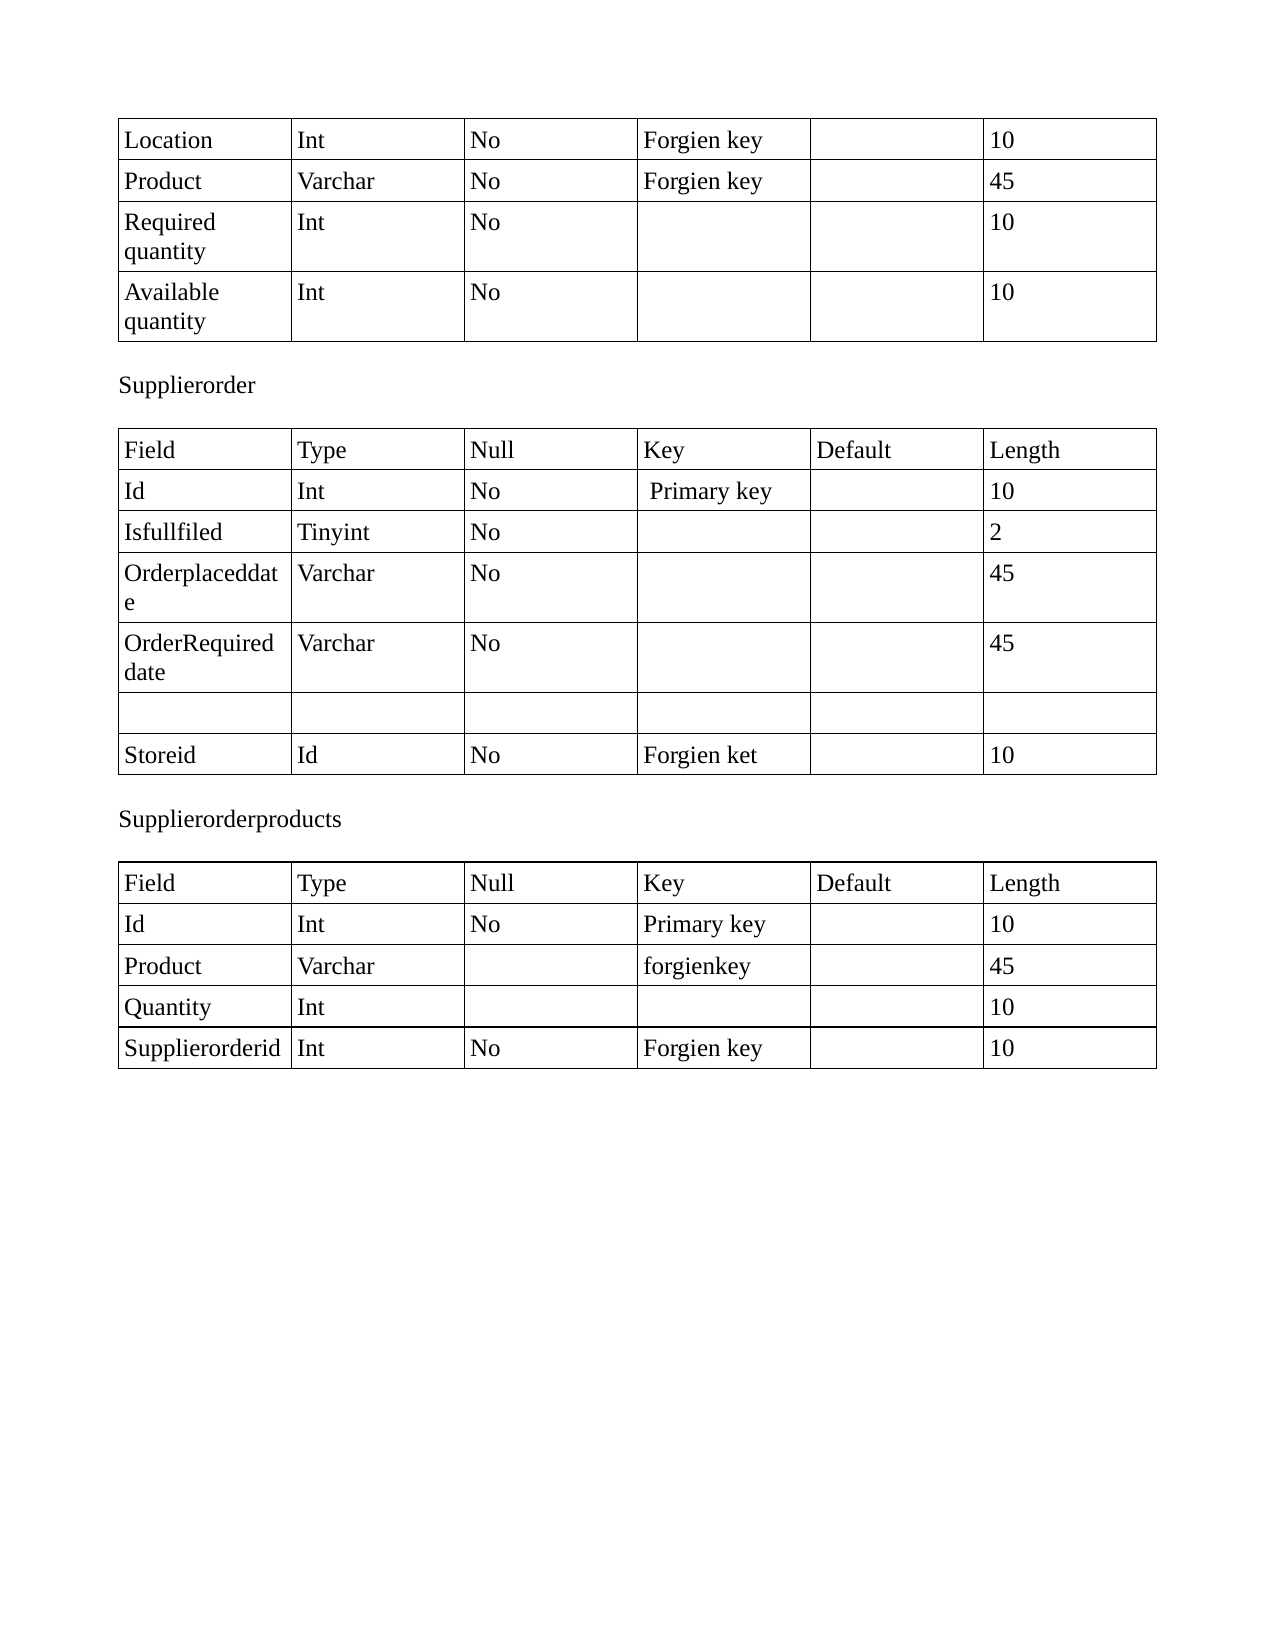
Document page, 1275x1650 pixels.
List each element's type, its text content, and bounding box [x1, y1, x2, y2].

table_cell Supplierorderid [119, 1028, 291, 1068]
table_cell Int [292, 1028, 464, 1068]
table_header Length [984, 863, 1156, 903]
table_cell [811, 202, 983, 271]
table_cell Int [292, 986, 464, 1026]
table_cell 45 [984, 623, 1156, 692]
table_cell [811, 693, 983, 733]
table_header Default [811, 429, 983, 469]
table_header Key [638, 863, 810, 903]
table_cell No [465, 160, 637, 201]
table_cell Required quantity [119, 202, 291, 271]
table_cell [119, 693, 291, 733]
table_cell Forgien key [638, 119, 810, 159]
table_cell Location [119, 119, 291, 159]
table_header Null [465, 863, 637, 903]
table_cell Storeid [119, 734, 291, 774]
table_cell [638, 272, 810, 341]
table_cell [811, 470, 983, 510]
table_cell Available quantity [119, 272, 291, 341]
table_cell 45 [984, 945, 1156, 985]
table_cell [638, 986, 810, 1026]
table_cell forgienkey [638, 945, 810, 985]
table_cell No [465, 1028, 637, 1068]
table_cell Id [119, 470, 291, 510]
table_header Default [811, 863, 983, 903]
table_cell Varchar [292, 553, 464, 622]
table_cell Id [292, 734, 464, 774]
table_cell 10 [984, 1028, 1156, 1068]
table_cell [292, 693, 464, 733]
table_cell [638, 511, 810, 552]
table_header Type [292, 863, 464, 903]
table_header Key [638, 429, 810, 469]
table_cell 10 [984, 470, 1156, 510]
table_cell [811, 734, 983, 774]
table_cell [465, 945, 637, 985]
table_cell 10 [984, 119, 1156, 159]
table_cell Isfullfiled [119, 511, 291, 552]
table_cell No [465, 202, 637, 271]
table_cell No [465, 734, 637, 774]
table_cell OrderRequireddate [119, 623, 291, 692]
table_cell No [465, 623, 637, 692]
table_cell Varchar [292, 160, 464, 201]
table_header Type [292, 429, 464, 469]
table_cell Primary key [638, 470, 810, 510]
table_cell [811, 511, 983, 552]
table_header Field [119, 429, 291, 469]
table_cell Int [292, 272, 464, 341]
table_cell No [465, 272, 637, 341]
text Supplierorderproducts [118, 804, 1157, 833]
table_cell [811, 623, 983, 692]
table_cell No [465, 511, 637, 552]
table_cell [638, 623, 810, 692]
table_cell Forgien key [638, 1028, 810, 1068]
text Supplierorder [118, 370, 1157, 399]
table_cell 10 [984, 904, 1156, 944]
table_cell Orderplaceddate [119, 553, 291, 622]
table_cell Tinyint [292, 511, 464, 552]
table_cell Int [292, 470, 464, 510]
table_cell Varchar [292, 945, 464, 985]
table_cell [638, 202, 810, 271]
table_cell [811, 272, 983, 341]
table_cell No [465, 470, 637, 510]
table_cell 10 [984, 734, 1156, 774]
table_cell [811, 160, 983, 201]
table_cell Forgien key [638, 160, 810, 201]
table_cell [811, 904, 983, 944]
table_cell [638, 553, 810, 622]
table_cell Int [292, 119, 464, 159]
table_cell Int [292, 202, 464, 271]
table_cell [465, 986, 637, 1026]
table_header Null [465, 429, 637, 469]
table_cell 10 [984, 986, 1156, 1026]
table_cell 45 [984, 160, 1156, 201]
table_cell No [465, 904, 637, 944]
table_cell [811, 119, 983, 159]
table_cell Product [119, 945, 291, 985]
table_cell Forgien ket [638, 734, 810, 774]
table_cell Quantity [119, 986, 291, 1026]
table_cell No [465, 119, 637, 159]
table_cell 2 [984, 511, 1156, 552]
table_header Field [119, 863, 291, 903]
table_cell [811, 986, 983, 1026]
table_cell [811, 1028, 983, 1068]
table_cell Primary key [638, 904, 810, 944]
table_cell Id [119, 904, 291, 944]
table_cell [638, 693, 810, 733]
table_cell 45 [984, 553, 1156, 622]
table_cell [811, 945, 983, 985]
table_cell [811, 553, 983, 622]
table_cell Product [119, 160, 291, 201]
table_cell 10 [984, 272, 1156, 341]
table_cell 10 [984, 202, 1156, 271]
table_cell Int [292, 904, 464, 944]
table_header Length [984, 429, 1156, 469]
table_cell No [465, 553, 637, 622]
table_cell [984, 693, 1156, 733]
table_cell [465, 693, 637, 733]
table_cell Varchar [292, 623, 464, 692]
